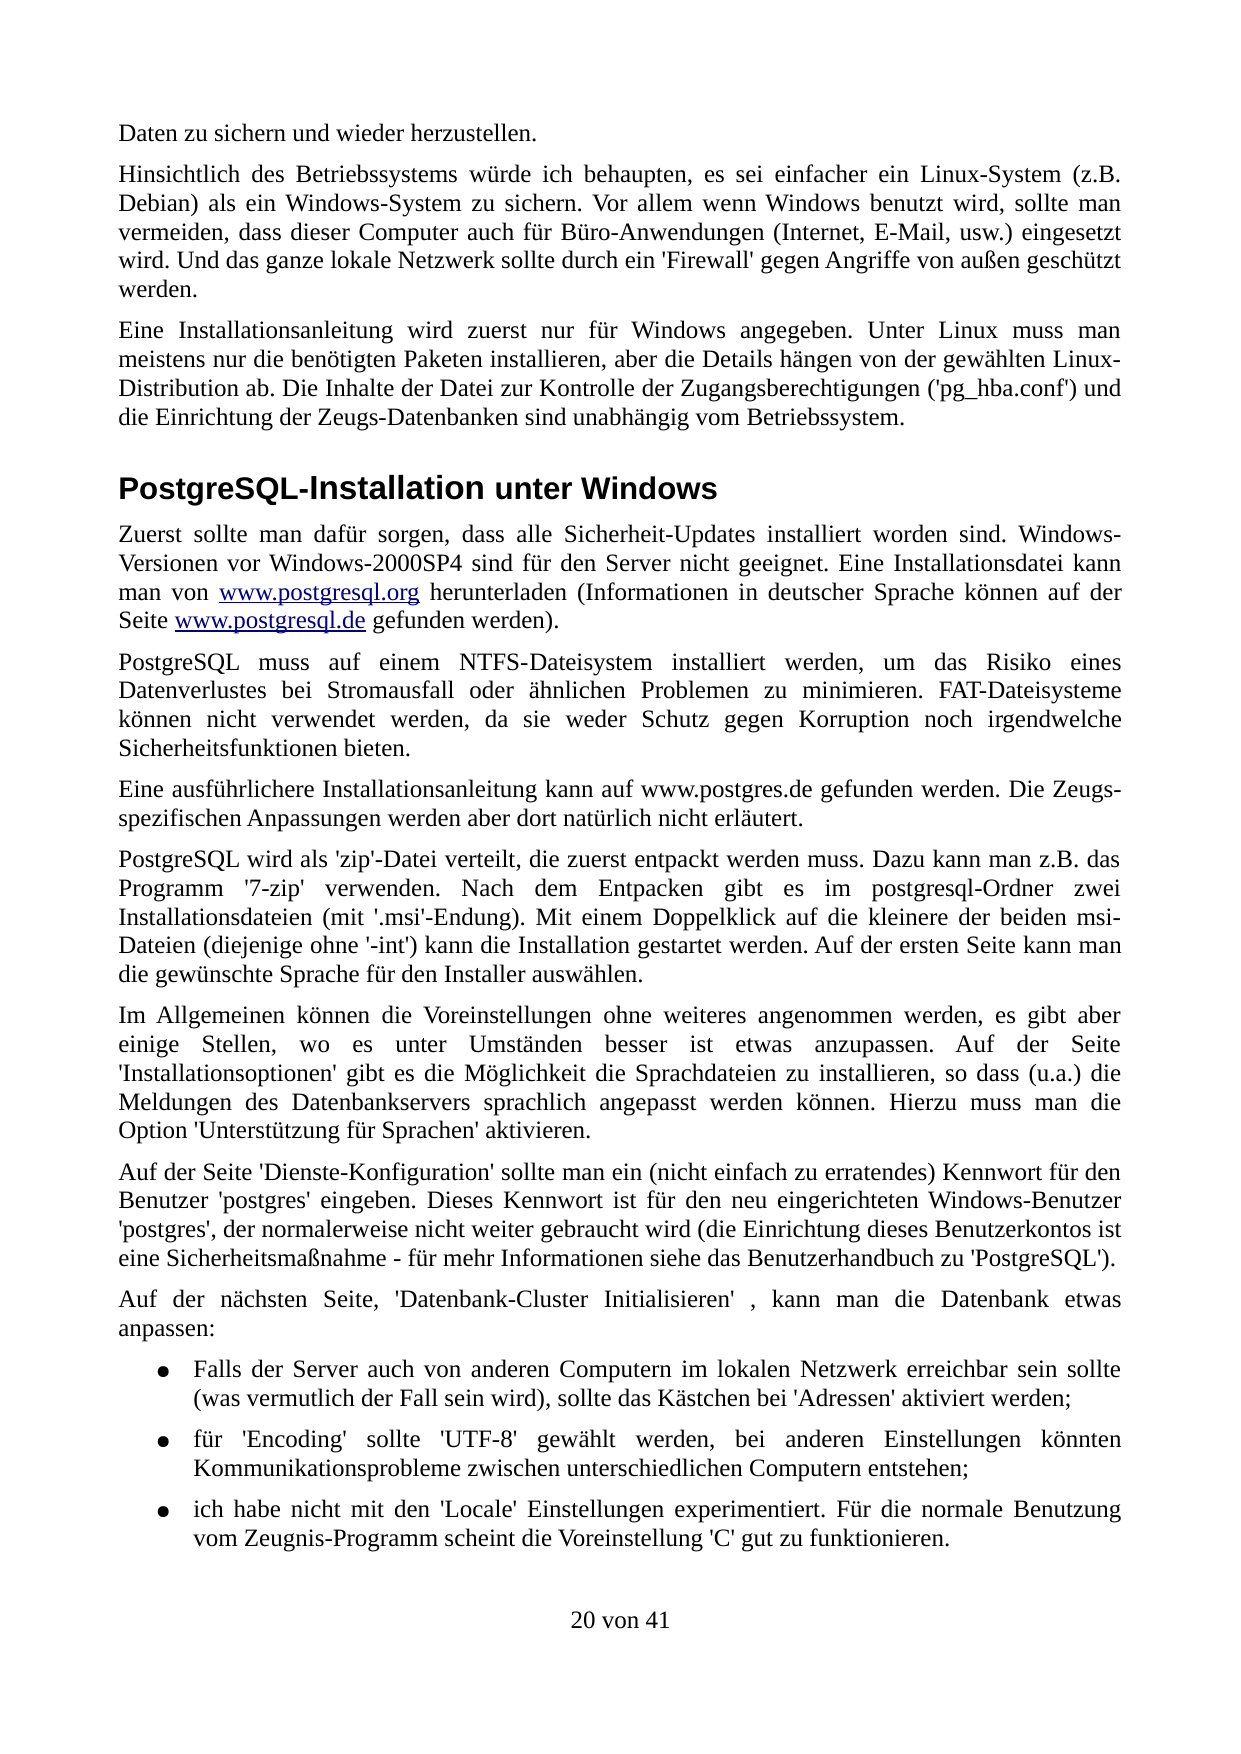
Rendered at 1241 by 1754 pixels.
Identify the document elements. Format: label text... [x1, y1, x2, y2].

list Falls der Server auch von anderen Computern im lokalen Netzwerk erreichbar sein sollte (was vermutlich der Fall sein wird), sollte das Kästchen bei 'Adressen' aktiviert werden; [156, 1354, 1122, 1412]
text Eine Installationsanleitung wird zuerst nur für Windows angegeben. Unter Linux muss man meistens nur die benötigten Paketen installieren, aber die Details hängen von der gewählten Linux-Distribution ab. Die Inhalte der Datei zur Kontrolle der Zugangsberechtigungen ('pg_hba.conf') und die Einrichtung der Zeugs-Datenbanken sind unabhängig vom Betriebssystem. [118, 316, 1122, 431]
list für 'Encoding' sollte 'UTF-8' gewählt werden, bei anderen Einstellungen könnten Kommunikationsprobleme zwischen unterschiedlichen Computern entstehen; [156, 1424, 1122, 1482]
list ich habe nicht mit den 'Locale' Einstellungen experimentiert. Für die normale Benutzung vom Zeugnis-Programm scheint die Voreinstellung 'C' gut zu funktionieren. [156, 1494, 1122, 1552]
subtitle PostgreSQL-Installation unter Windows [118, 468, 1122, 507]
text Im Allgemeinen können die Voreinstellungen ohne weiteres angenommen werden, es gibt aber einige Stellen, wo es unter Umständen besser ist etwas anzupassen. Auf der Seite 'Installationsoptionen' gibt es die Möglichkeit die Sprachdateien zu installieren, so dass (u.a.) die Meldungen des Datenbankservers sprachlich angepasst werden können. Hierzu muss man die Option 'Unterstützung für Sprachen' aktivieren. [118, 1000, 1122, 1144]
text Zuerst sollte man dafür sorgen, dass alle Sicherheit-Updates installiert worden sind. Windows-Versionen vor Windows-2000SP4 sind für den Server nicht geeignet. Eine Installationsdatei kann man von www.postgresql.org herunterladen (Informationen in deutscher Sprache können auf der Seite www.postgresql.de gefunden werden). [118, 519, 1122, 634]
text Daten zu sichern und wieder herzustellen. [118, 118, 1122, 147]
text Eine ausführlichere Installationsanleitung kann auf www.postgres.de gefunden werden. Die Zeugs-spezifischen Anpassungen werden aber dort natürlich nicht erläutert. [118, 774, 1122, 832]
text Auf der nächsten Seite, 'Datenbank-Cluster Initialisieren' , kann man die Datenbank etwas anpassen: [118, 1284, 1122, 1342]
text Auf der Seite 'Dienste-Konfiguration' sollte man ein (nicht einfach zu erratendes) Kennwort für den Benutzer 'postgres' eingeben. Dieses Kennwort ist für den neu eingerichteten Windows-Benutzer 'postgres', der normalerweise nicht weiter gebraucht wird (die Einrichtung dieses Benutzerkontos ist eine Sicherheitsmaßnahme - für mehr Informationen siehe das Benutzerhandbuch zu 'PostgreSQL'). [118, 1157, 1122, 1272]
text PostgreSQL wird als 'zip'-Datei verteilt, die zuerst entpackt werden muss. Dazu kann man z.B. das Programm '7-zip' verwenden. Nach dem Entpacken gibt es im postgresql-Ordner zwei Installationsdateien (mit '.msi'-Endung). Mit einem Doppelklick auf die kleinere der beiden msi-Dateien (diejenige ohne '-int') kann die Installation gestartet werden. Auf der ersten Seite kann man die gewünschte Sprache für den Installer auswählen. [118, 844, 1122, 988]
text Hinsichtlich des Betriebssystems würde ich behaupten, es sei einfacher ein Linux-System (z.B. Debian) als ein Windows-System zu sichern. Vor allem wenn Windows benutzt wird, sollte man vermeiden, dass dieser Computer auch für Büro-Anwendungen (Internet, E-Mail, usw.) eingesetzt wird. Und das ganze lokale Netzwerk sollte durch ein 'Firewall' gegen Angriffe von außen geschützt werden. [118, 159, 1122, 303]
text PostgreSQL muss auf einem NTFS-Dateisystem installiert werden, um das Risiko eines Datenverlustes bei Stromausfall oder ähnlichen Problemen zu minimieren. FAT-Dateisysteme können nicht verwendet werden, da sie weder Schutz gegen Korruption noch irgendwelche Sicherheitsfunktionen bieten. [118, 647, 1122, 762]
